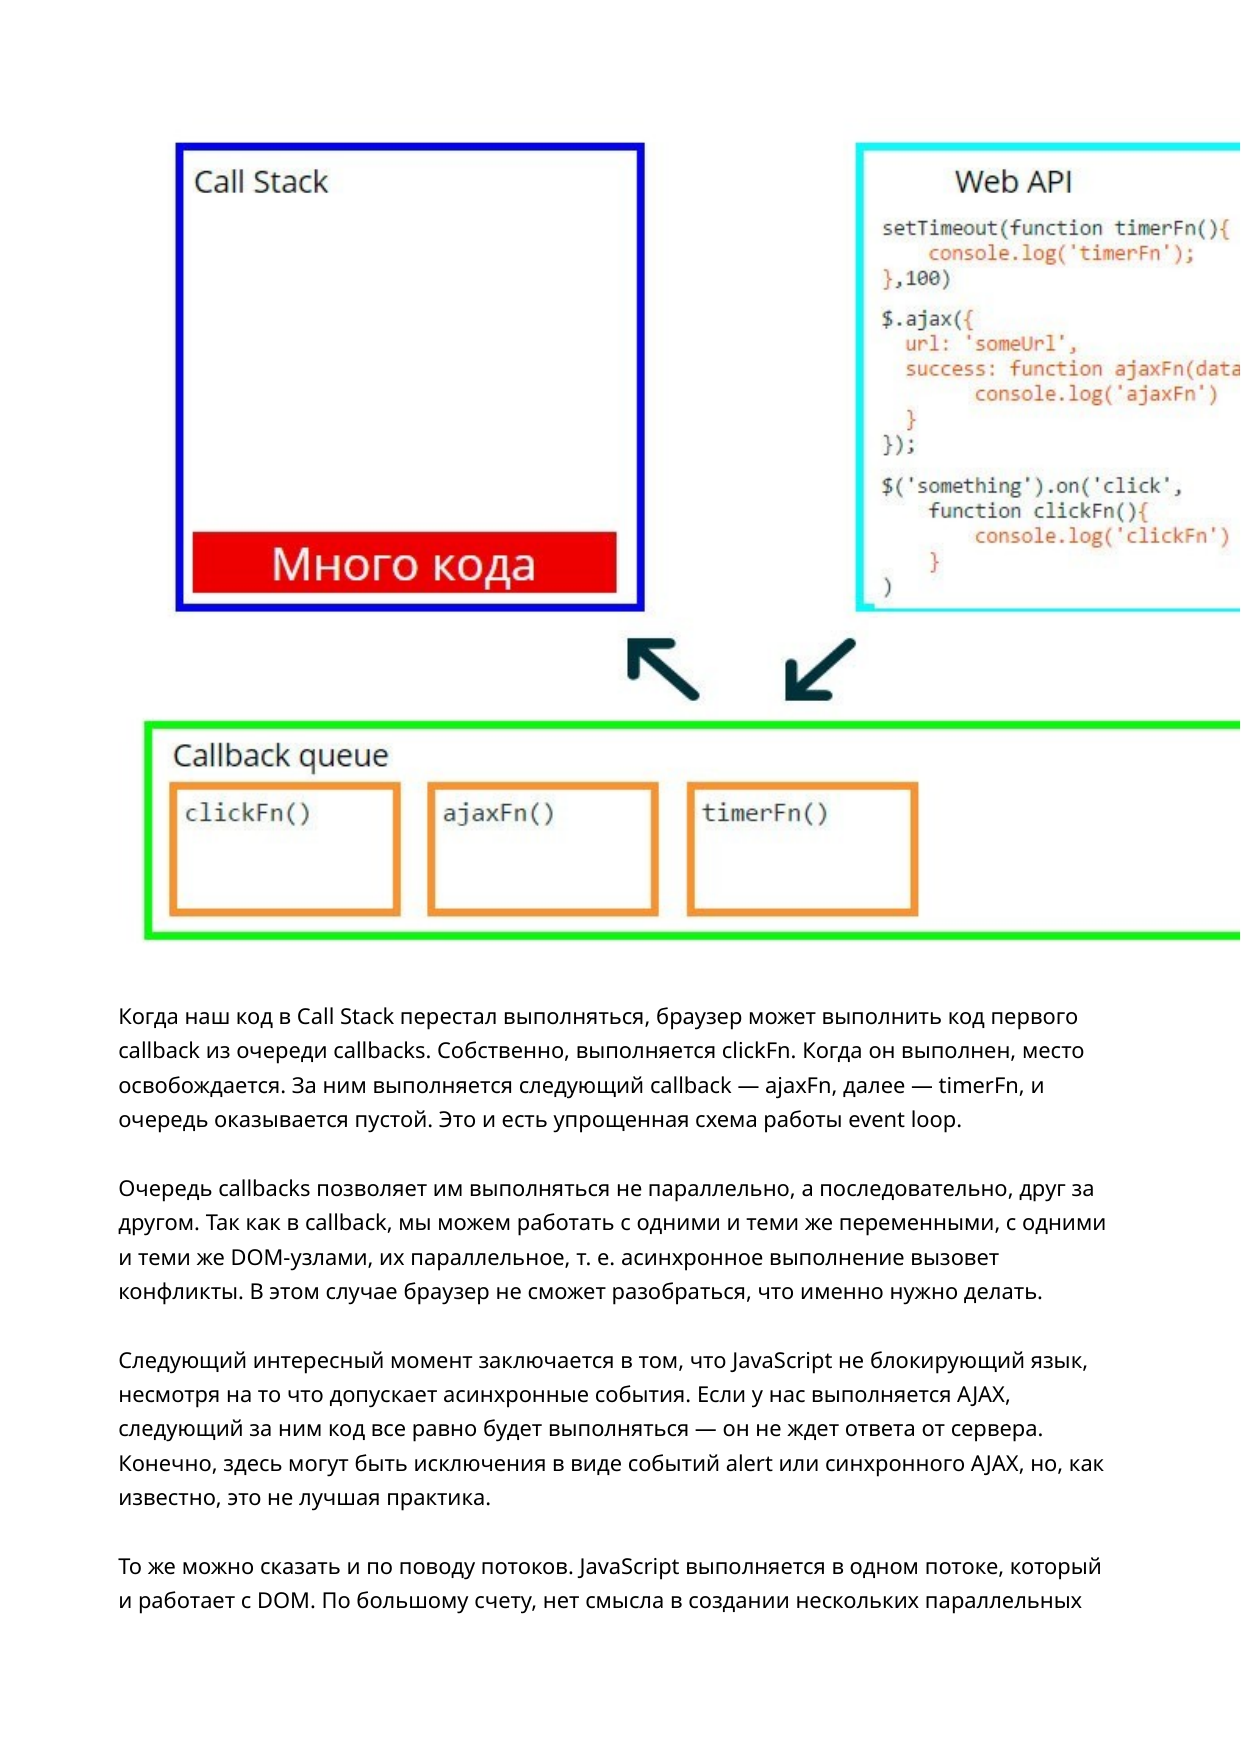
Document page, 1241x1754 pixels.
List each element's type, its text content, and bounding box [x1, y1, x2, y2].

picture [118, 118, 1241, 962]
text Когда наш код в Call Stack перестал выполняться, браузер может выполнить код первого callback из очереди callbacks. Собственно, выполняется clickFn. Когда он выполнен, место освобождается. За ним выполняется следующий callback — ajaxFn, далее — timerFn, и очередь оказывается пустой. Это и есть упрощенная схема работы event loop. Очередь callbacks позволяет им выполняться не параллельно, а последовательно, друг за другом. Так как в callback, мы можем работать с одними и теми же переменными, с одними и теми же DOM-узлами, их параллельное, т. е. асинхронное выполнение вызовет конфликты. В этом случае браузер не сможет разобраться, что именно нужно делать. Следующий интересный момент заключается в том, что JavaScript не блокирующий язык, несмотря на то что допускает асинхронные события. Если у нас выполняется AJAX, следующий за ним код все равно будет выполняться — он не ждет ответа от сервера. Конечно, здесь могут быть исключения в виде событий alert или синхронного AJAX, но, как известно, это не лучшая практика. То же можно сказать и по поводу потоков. JavaScript выполняется в одном потоке, который и работает с DOM. По большому счету, нет смысла в создании нескольких параллельных [118, 962, 1122, 1615]
